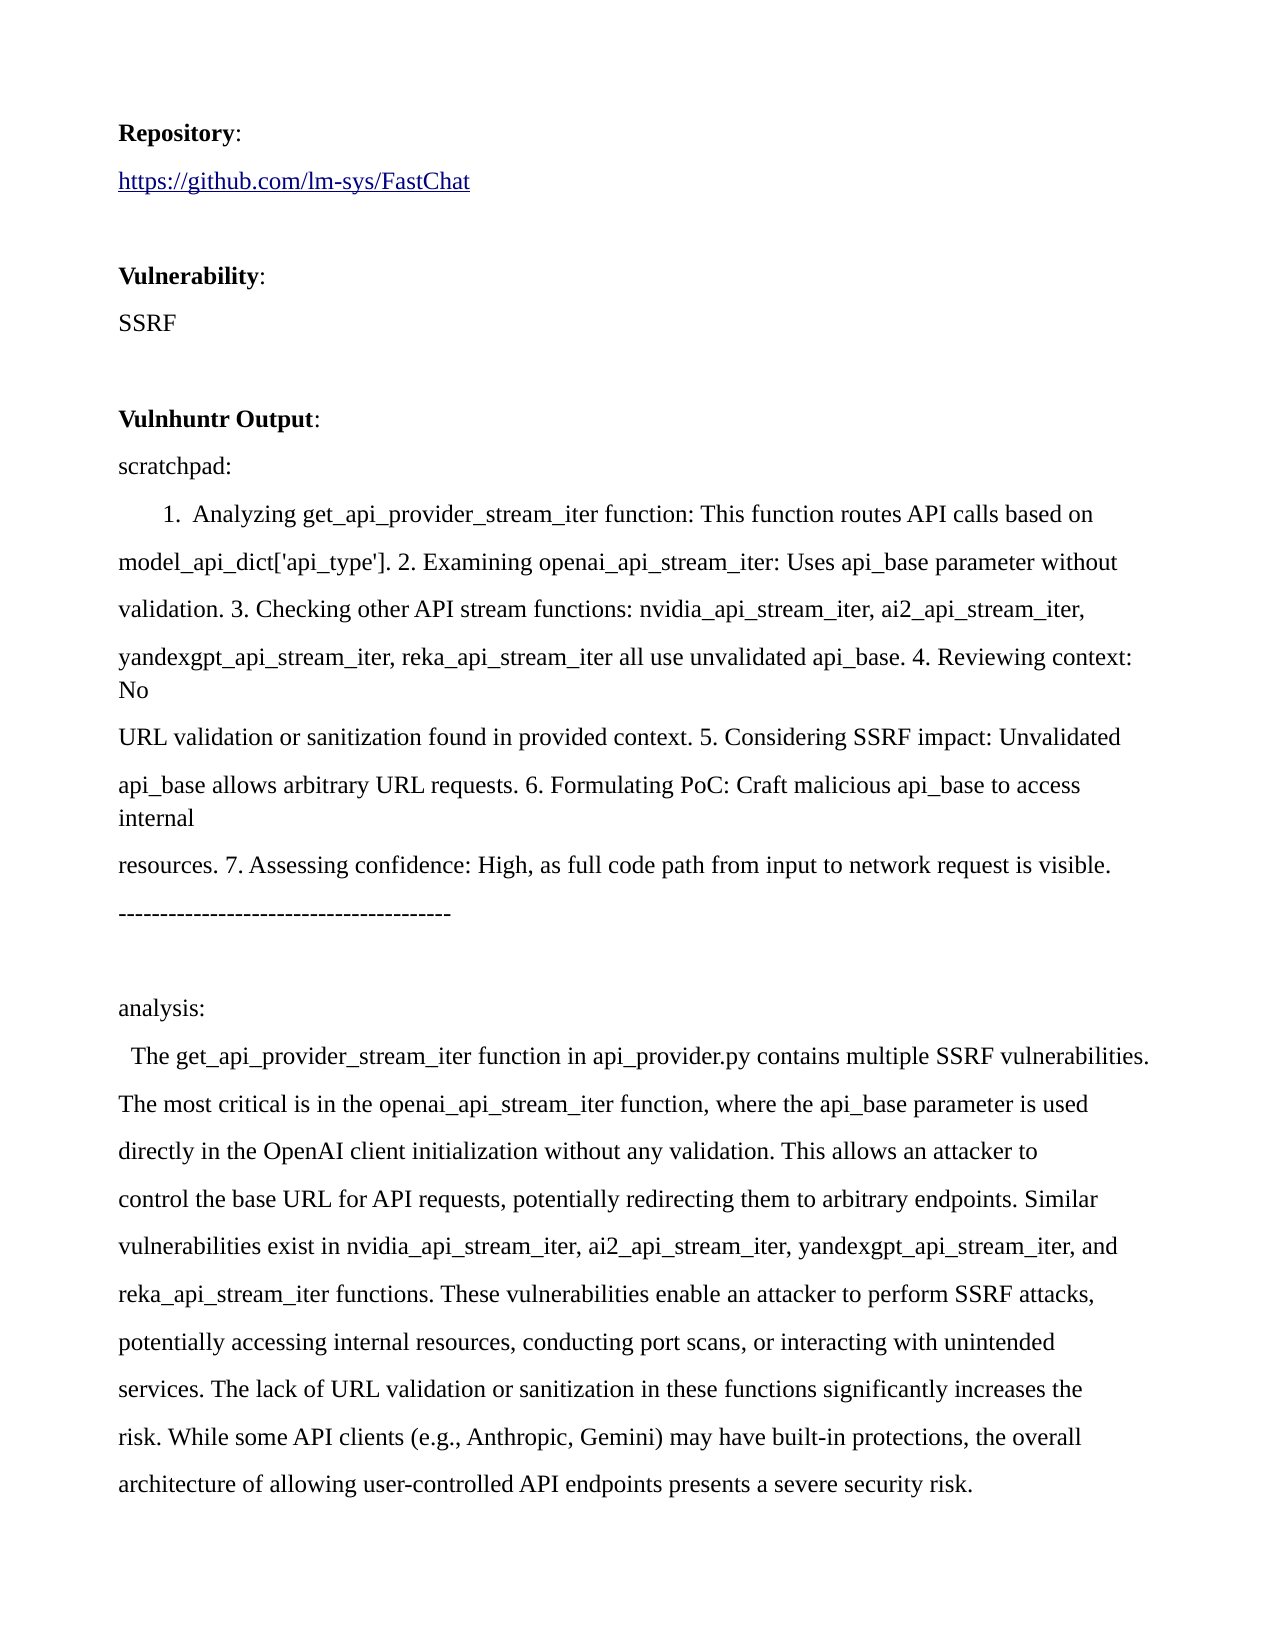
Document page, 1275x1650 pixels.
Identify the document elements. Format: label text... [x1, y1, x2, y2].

text vulnerabilities exist in nvidia_api_stream_iter, ai2_api_stream_iter, yandexgpt_api_stream_iter, and [118, 1231, 1157, 1260]
text risk. While some API clients (e.g., Anthropic, Gemini) may have built-in protections, the overall [118, 1422, 1157, 1451]
text Vulnhuntr Output: [118, 404, 1157, 432]
text validation. 3. Checking other API stream functions: nvidia_api_stream_iter, ai2_api_stream_iter, [118, 594, 1157, 623]
text SSRF [118, 308, 1157, 337]
text control the base URL for API requests, potentially redirecting them to arbitrary endpoints. Similar [118, 1184, 1157, 1213]
text The most critical is in the openai_api_stream_iter function, where the api_base parameter is used [118, 1089, 1157, 1117]
text potentially accessing internal resources, conducting port scans, or interacting with unintended [118, 1327, 1157, 1355]
text reka_api_stream_iter functions. These vulnerabilities enable an attacker to perform SSRF attacks, [118, 1279, 1157, 1308]
list Analyzing get_api_provider_stream_iter function: This function routes API calls based on [162, 499, 1157, 528]
text yandexgpt_api_stream_iter, reka_api_stream_iter all use unvalidated api_base. 4. Reviewing context: No [118, 642, 1157, 703]
text services. The lack of URL validation or sanitization in these functions significantly increases the [118, 1374, 1157, 1403]
text ---------------------------------------- [118, 898, 1157, 927]
text model_api_dict['api_type']. 2. Examining openai_api_stream_iter: Uses api_base parameter without [118, 547, 1157, 575]
text scratchpad: [118, 451, 1157, 480]
text https://github.com/lm-sys/FastChat [118, 166, 1157, 194]
text architecture of allowing user-controlled API endpoints presents a severe security risk. [118, 1469, 1157, 1498]
text Repository: [118, 118, 1157, 147]
text The get_api_provider_stream_iter function in api_provider.py contains multiple SSRF vulnerabilities. [118, 1041, 1157, 1070]
text directly in the OpenAI client initialization without any validation. This allows an attacker to [118, 1136, 1157, 1165]
text resources. 7. Assessing confidence: High, as full code path from input to network request is visible. [118, 851, 1157, 879]
text URL validation or sanitization found in provided context. 5. Considering SSRF impact: Unvalidated [118, 722, 1157, 751]
text Vulnerability: [118, 261, 1157, 290]
text analysis: [118, 993, 1157, 1022]
text api_base allows arbitrary URL requests. 6. Formulating PoC: Craft malicious api_base to access internal [118, 770, 1157, 832]
